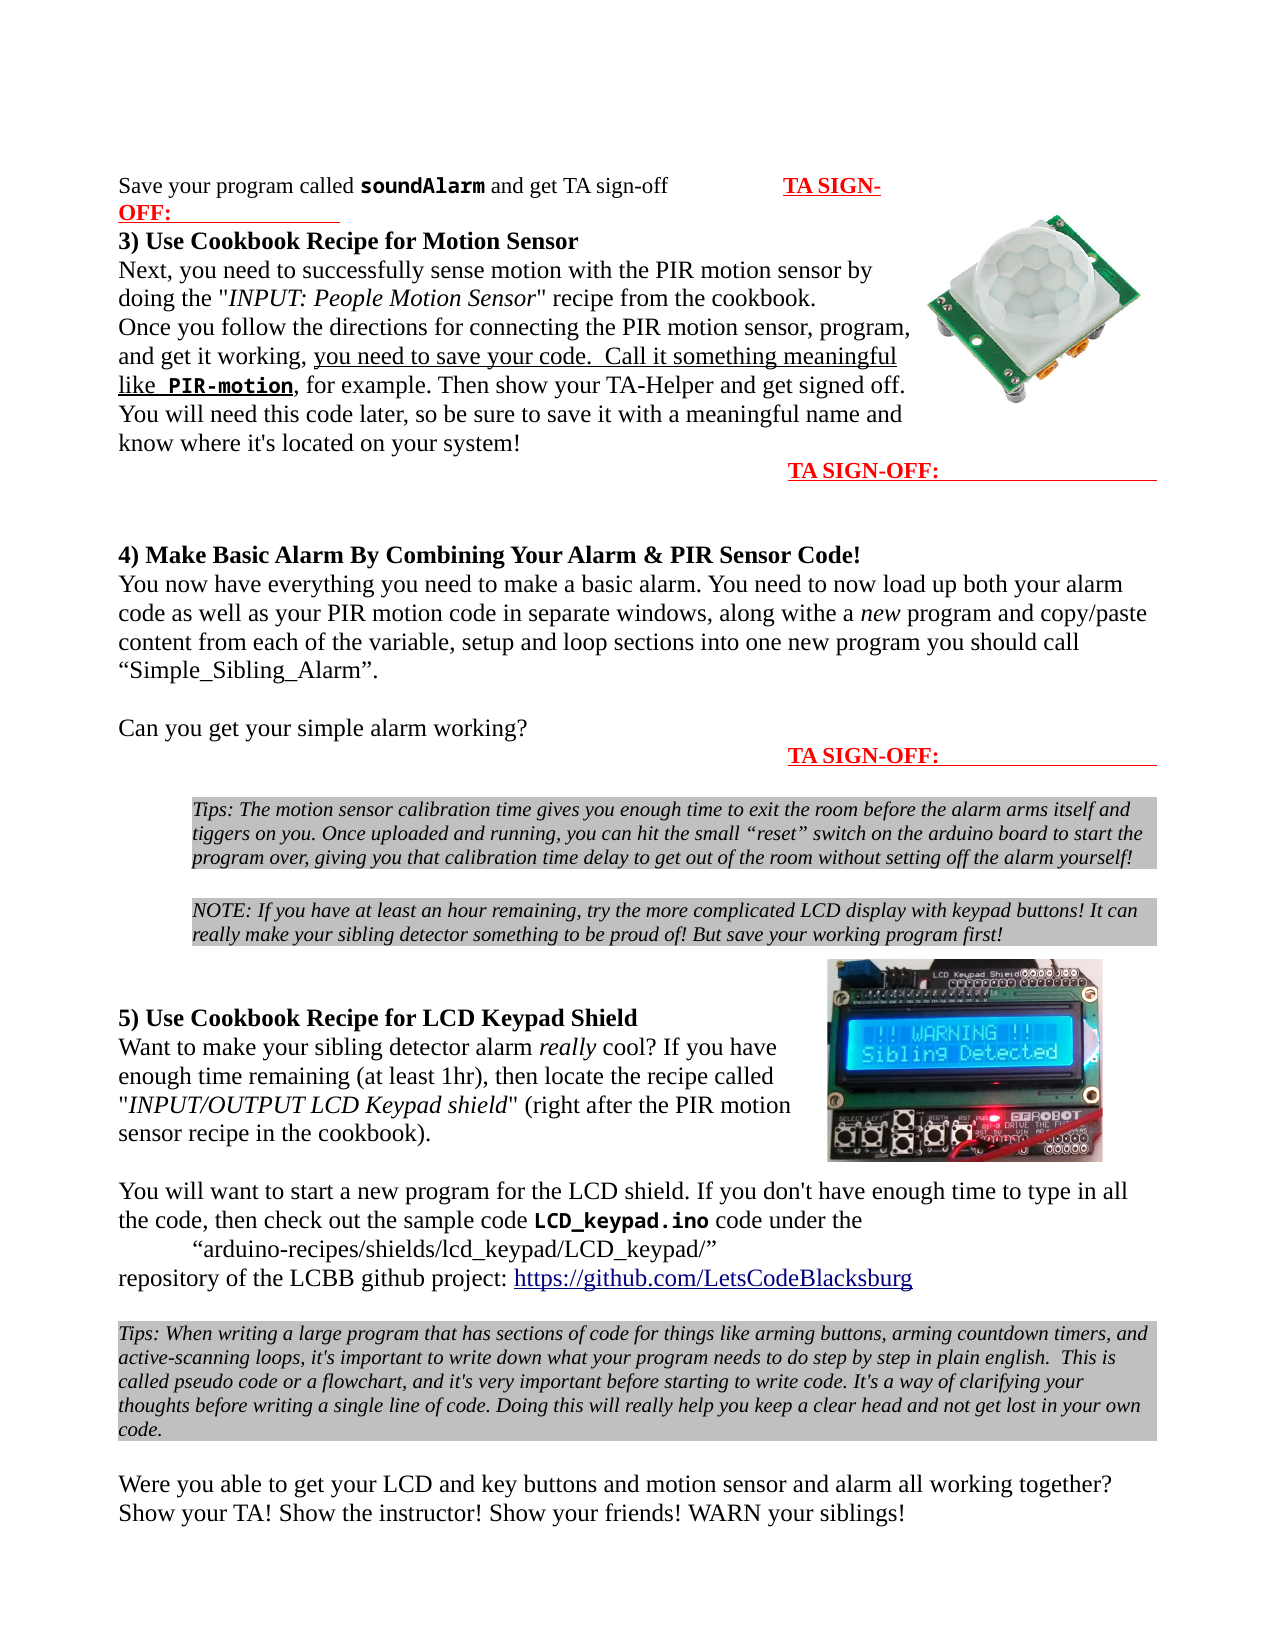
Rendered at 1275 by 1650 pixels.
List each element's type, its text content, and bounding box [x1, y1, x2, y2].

text Tips: The motion sensor calibration time gives you enough time to exit the room before the alarm arms itself and tiggers on you. Once uploaded and running, you can hit the small “reset” switch on the arduino board to start the program over, giving you that calibration time delay to get out of the room without setting off the alarm yourself! [192, 797, 1157, 869]
text 5) Use Cookbook Recipe for LCD Keypad Shield Want to make your sibling detector alarm really cool? If you have enough time remaining (at least 1hr), then locate the recipe called "INPUT/OUTPUT LCD Keypad shield" (right after the PIR motion sensor recipe in the cookbook). [118, 1003, 827, 1147]
text Tips: When writing a large program that has sections of code for things like arming buttons, arming countdown timers, and active-scanning loops, it's important to write down what your program needs to do step by step in plain english. This is called pseudo code or a flowchart, and it's very important before starting to write code. It's a way of clarifying your thoughts before writing a single line of code. Doing this will really help you keep a clear head and not get lost in your own code. [118, 1321, 1157, 1441]
text 3) Use Cookbook Recipe for Motion Sensor [118, 226, 915, 255]
text You will want to start a new program for the LCD shield. If you don't have enough time to type in all the code, then check out the sample code LCD_keypad.ino code under the “arduino-recipes/shields/lcd_keypad/LCD_keypad/” repository of the LCBB github project: https://github.com/LetsCodeBlacksburg [118, 1176, 1157, 1292]
text NOTE: If you have at least an hour remaining, try the more complicated LCD display with keypad buttons! It can really make your sibling detector something to be proud of! But save your working program first! [192, 898, 1157, 946]
text 4) Make Basic Alarm By Combining Your Alarm & PIR Sensor Code! You now have everything you need to make a basic alarm. You need to now load up both your alarm code as well as your PIR motion code in separate windows, along withe a new program and copy/paste content from each of the variable, setup and loop sections into one new program you should call “Simple_Sibling_Alarm”. Can you get your simple alarm working? [118, 541, 1157, 742]
text TA SIGN-OFF: [118, 457, 1157, 512]
text Were you able to get your LCD and key buttons and motion sensor and alarm all working together? Show your TA! Show the instructor! Show your friends! WARN your siblings! [118, 1469, 1157, 1527]
text Once you follow the directions for connecting the PIR motion sensor, program, and get it working, you need to save your code. Call it something meaningful like PIR-motion, for example. Then show your TA-Helper and get signed off. You will need this code later, so be sure to save it with a meaningful name and know where it's located on your system! [118, 312, 1157, 457]
picture [915, 188, 1151, 424]
text TA SIGN-OFF: [118, 742, 1157, 768]
text Next, you need to successfully sense motion with the PIR motion sensor by doing the "INPUT: People Motion Sensor" recipe from the cookbook. [118, 255, 915, 312]
picture [827, 959, 1103, 1162]
text [1103, 1003, 1157, 1147]
text Save your program called soundAlarm and get TA sign-off TA SIGN-OFF: [118, 171, 1157, 226]
